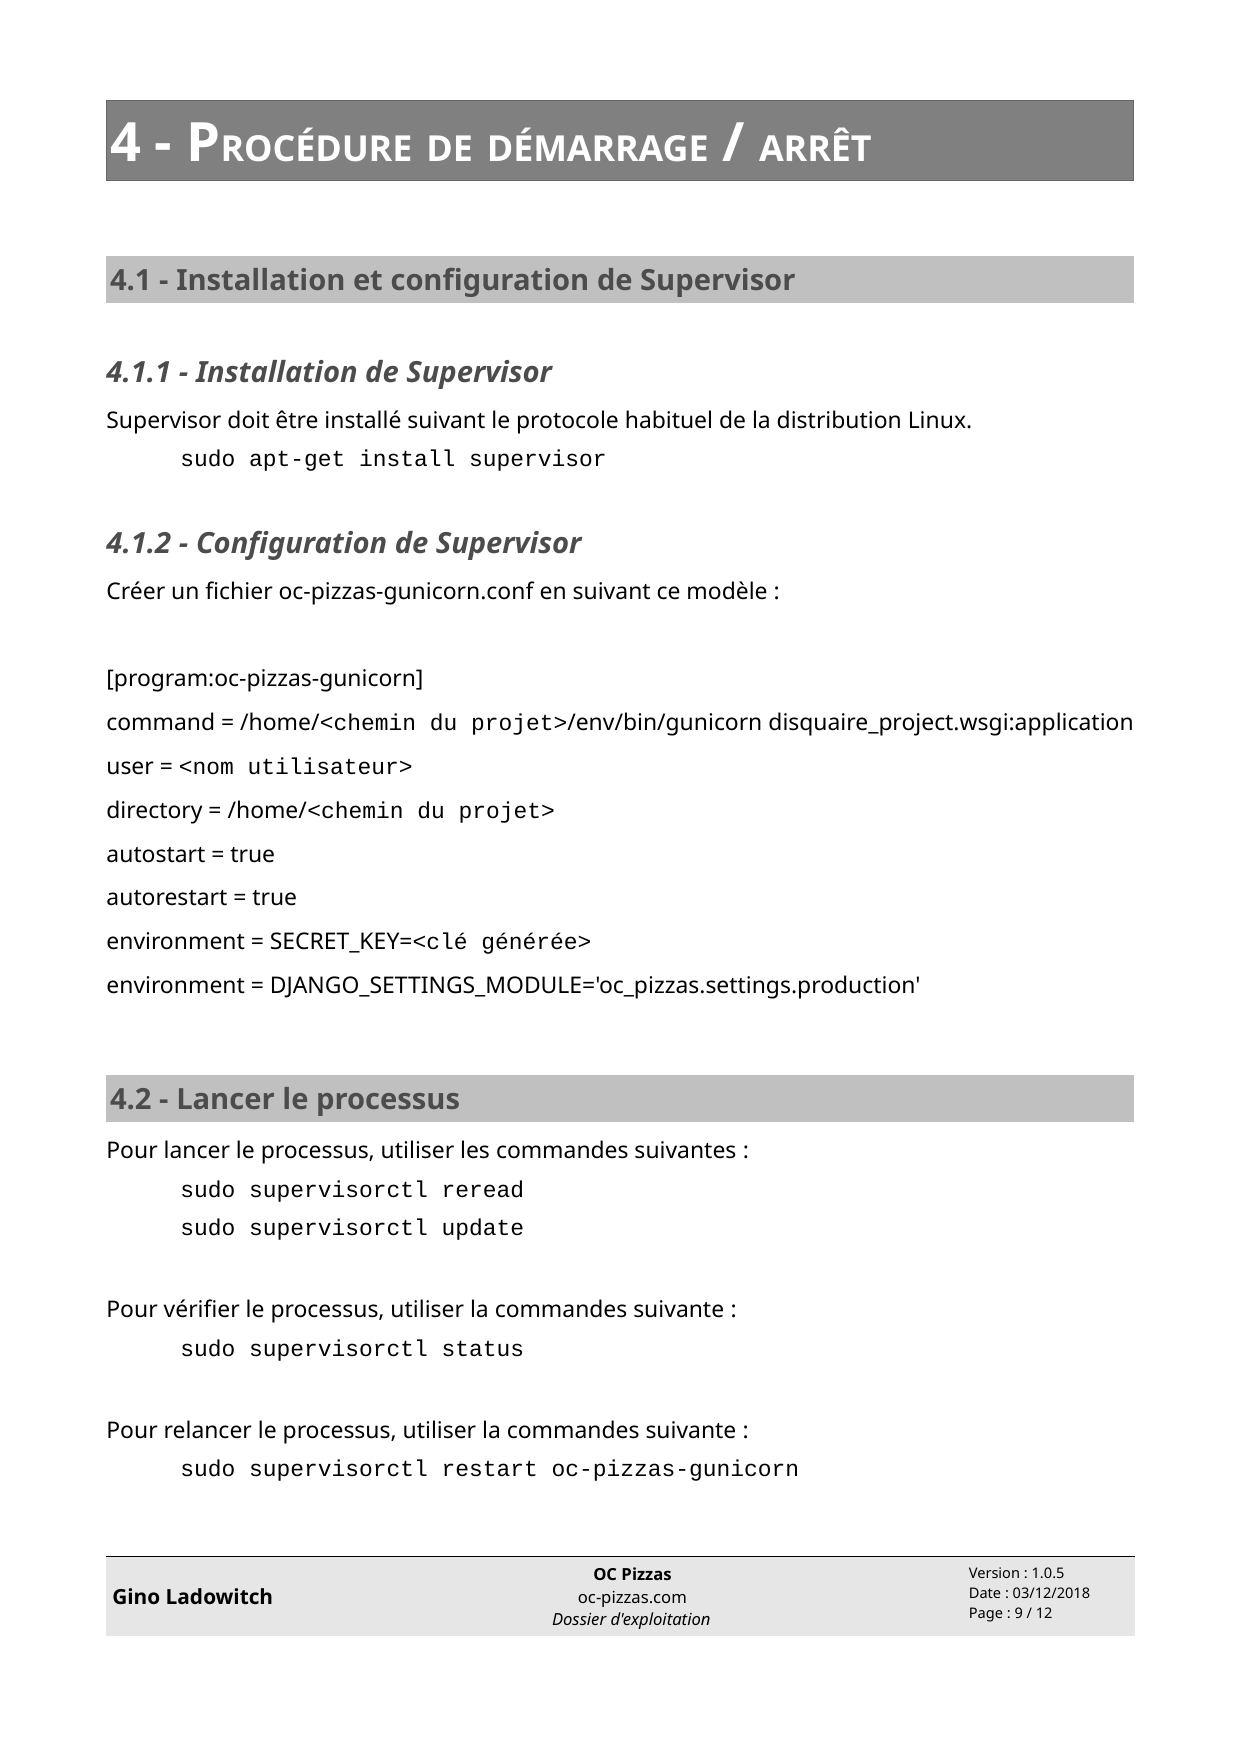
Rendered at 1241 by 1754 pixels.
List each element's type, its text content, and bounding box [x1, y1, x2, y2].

text sudo supervisorctl restart oc-pizzas-gunicorn [106, 1458, 1134, 1483]
text sudo supervisorctl status [106, 1337, 1134, 1363]
text sudo supervisorctl reread [106, 1178, 1134, 1204]
text autostart = true [106, 837, 1134, 869]
subtitle Installation de Supervisor [106, 352, 1134, 391]
text command = /home/<chemin du projet>/env/bin/gunicorn disquaire_project.wsgi:application [106, 706, 1134, 737]
text [program:oc-pizzas-gunicorn] [106, 662, 1134, 693]
text directory = /home/<chemin du projet> [106, 794, 1134, 825]
text Supervisor doit être installé suivant le protocole habituel de la distribution Linux. [106, 404, 1134, 435]
text Pour vérifier le processus, utiliser la commandes suivante : [106, 1293, 1134, 1324]
text environment = SECRET_KEY=<clé générée> [106, 925, 1134, 956]
subtitle Configuration de Supervisor [106, 523, 1134, 562]
subtitle Procédure de démarrage / arrêt [107, 101, 1133, 180]
subtitle Lancer le processus [107, 1076, 1133, 1121]
text autorestart = true [106, 881, 1134, 912]
text environment = DJANGO_SETTINGS_MODULE='oc_pizzas.settings.production' [106, 969, 1134, 1000]
subtitle Installation et configuration de Supervisor [107, 257, 1133, 302]
text user = <nom utilisateur> [106, 750, 1134, 781]
text Pour lancer le processus, utiliser les commandes suivantes : [106, 1134, 1134, 1165]
text sudo apt-get install supervisor [106, 447, 1134, 473]
text Pour relancer le processus, utiliser la commandes suivante : [106, 1414, 1134, 1445]
text Créer un fichier oc-pizzas-gunicorn.conf en suivant ce modèle : [106, 575, 1134, 606]
text sudo supervisorctl update [106, 1216, 1134, 1242]
